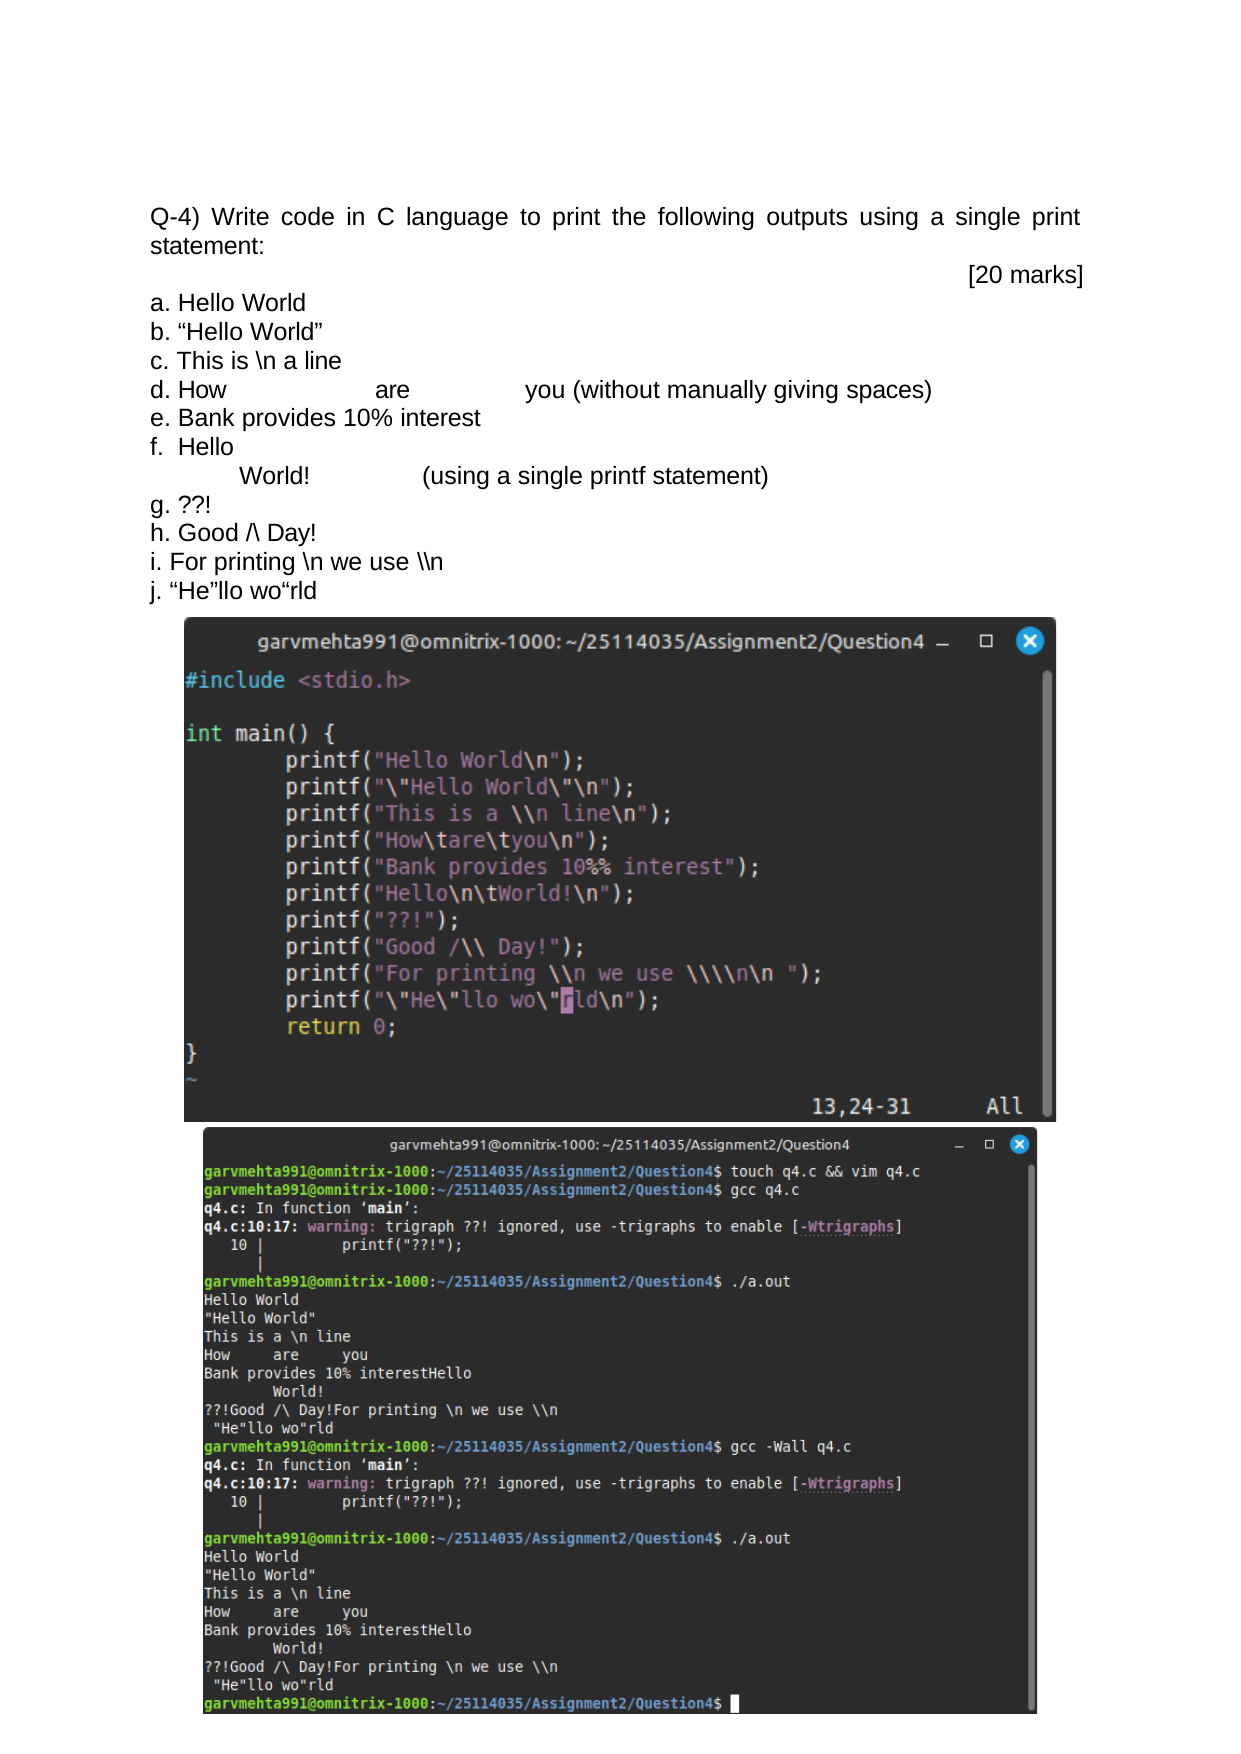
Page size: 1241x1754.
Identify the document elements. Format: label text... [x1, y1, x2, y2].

picture [184, 617, 1057, 1122]
list ??! [150, 489, 1093, 518]
text [20 marks] [968, 259, 1093, 288]
list How are you (without manually giving spaces) [150, 374, 932, 403]
list Good /\ Day! [150, 518, 1093, 547]
list “He”llo wo“rld [150, 576, 1093, 604]
list Hello World [150, 288, 932, 317]
list Hello [150, 432, 932, 461]
list Bank provides 10% interest [150, 403, 932, 432]
list “Hello World” [150, 317, 932, 346]
list For printing \n we use \\n [150, 547, 1093, 576]
picture [203, 1127, 1038, 1714]
text Q-4) Write code in C language to print the following outputs using a single print statement: [150, 202, 1093, 259]
list This is \n a line [150, 346, 932, 374]
text World! (using a single printf statement) [239, 461, 1093, 489]
